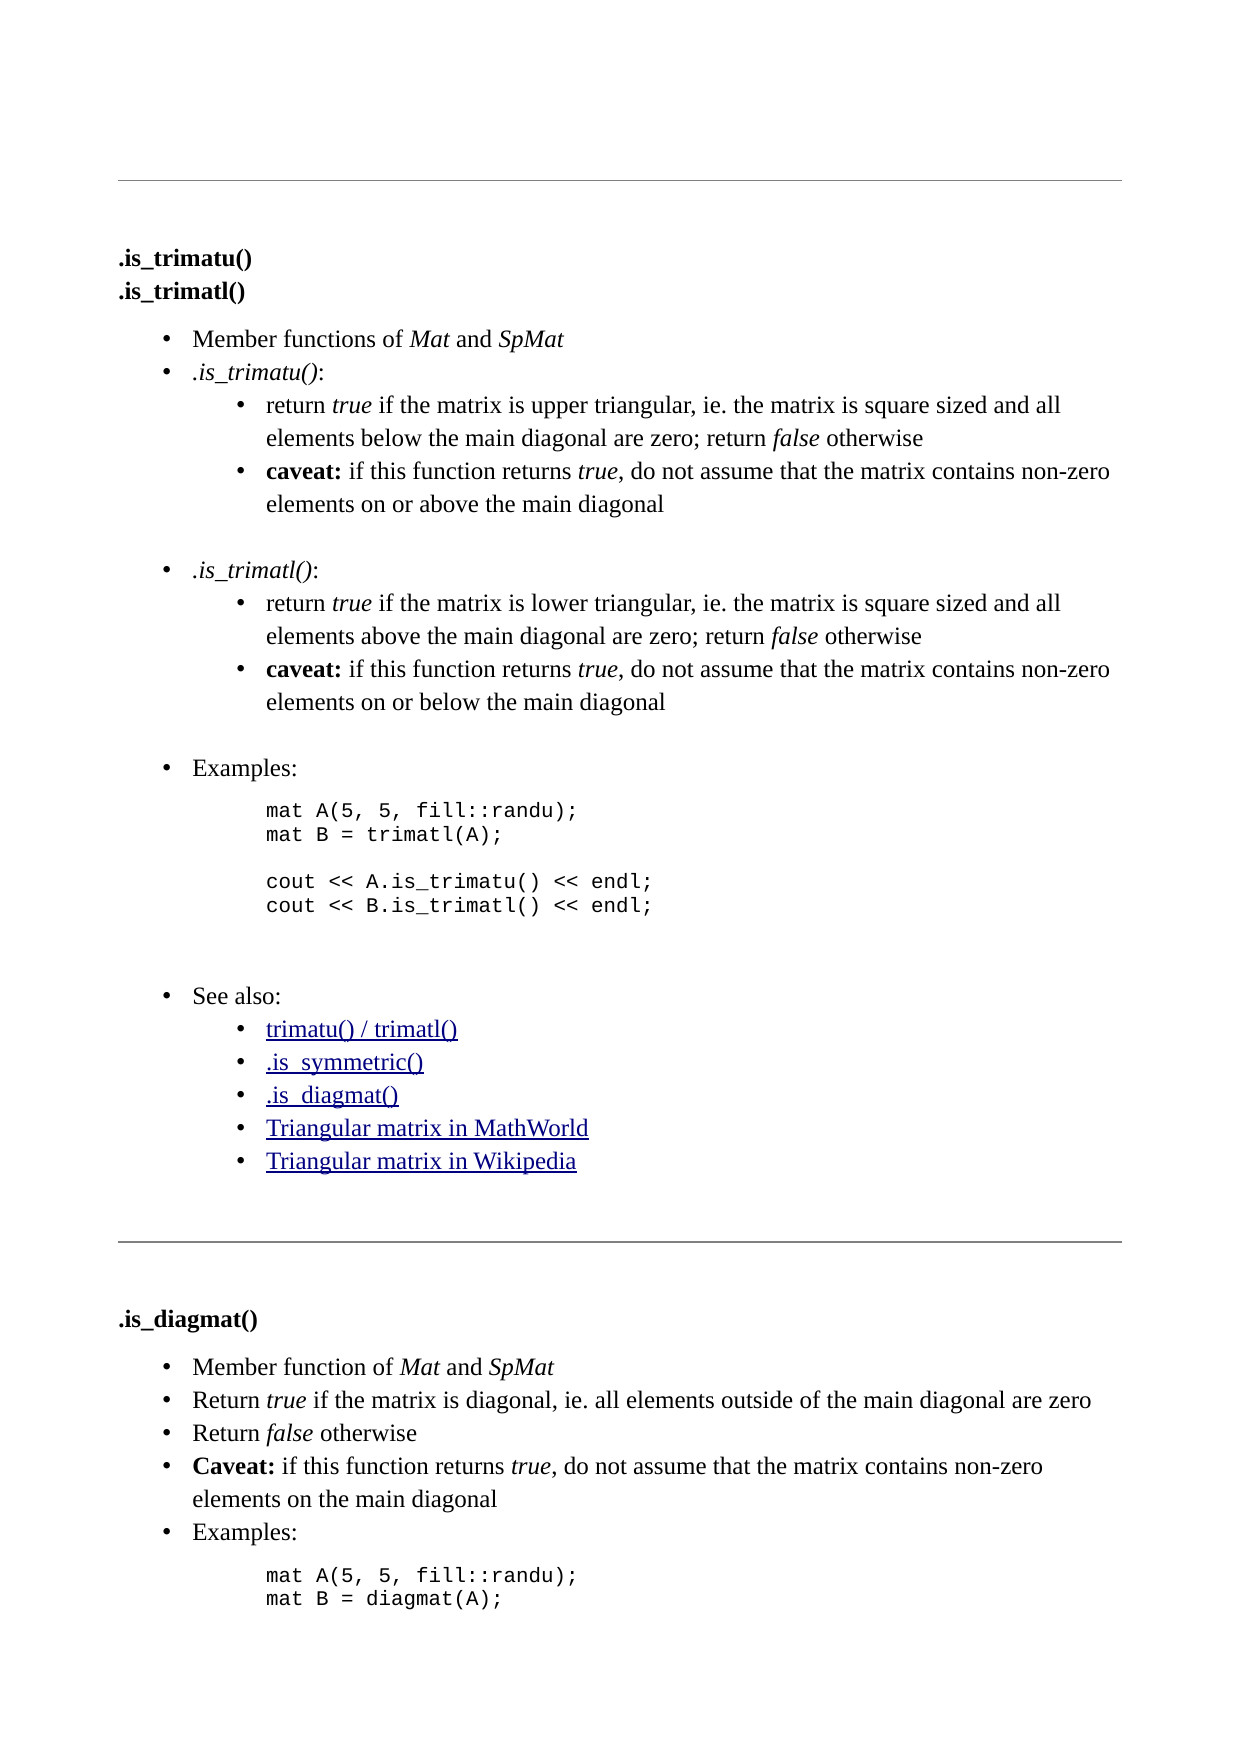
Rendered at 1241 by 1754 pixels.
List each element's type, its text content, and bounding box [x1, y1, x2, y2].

list return true if the matrix is upper triangular, ie. the matrix is square sized and all elements below the main diagonal are zero; return false otherwise [236, 390, 1122, 451]
list See also: [162, 981, 1122, 1010]
list cout << A.is_trimatu() << endl; [236, 871, 1122, 895]
list .is_trimatl(): [162, 555, 1122, 583]
list mat B = diagmat(A); [236, 1588, 1122, 1612]
list .is_diagmat() [236, 1080, 1122, 1109]
list mat A(5, 5, fill::randu); [236, 801, 1122, 824]
list trimatu() / trimatl() [236, 1014, 1122, 1043]
list Caveat: if this function returns true, do not assume that the matrix contains non-zero elements on the main diagonal [162, 1451, 1122, 1513]
list Member functions of Mat and SpMat [162, 324, 1122, 352]
list Return true if the matrix is diagonal, ie. all elements outside of the main diagonal are zero [162, 1385, 1122, 1414]
list Examples: [162, 1517, 1122, 1546]
list .is_symmetric() [236, 1047, 1122, 1076]
list mat A(5, 5, fill::randu); [236, 1564, 1122, 1588]
list return true if the matrix is lower triangular, ie. the matrix is square sized and all elements above the main diagonal are zero; return false otherwise [236, 588, 1122, 649]
list Examples: [162, 753, 1122, 782]
list Member function of Mat and SpMat [162, 1352, 1122, 1381]
list caveat: if this function returns true, do not assume that the matrix contains non-zero elements on or below the main diagonal [236, 654, 1122, 716]
list Triangular matrix in Wikipedia [236, 1146, 1122, 1175]
list caveat: if this function returns true, do not assume that the matrix contains non-zero elements on or above the main diagonal [236, 456, 1122, 517]
text .is_diagmat() [118, 1304, 1122, 1333]
list cout << B.is_trimatl() << endl; [236, 895, 1122, 919]
list Triangular matrix in MathWorld [236, 1113, 1122, 1142]
list .is_trimatu(): [162, 357, 1122, 385]
text .is_trimatu() .is_trimatl() [118, 243, 1122, 305]
list Return false otherwise [162, 1418, 1122, 1447]
list mat B = trimatl(A); [236, 824, 1122, 848]
